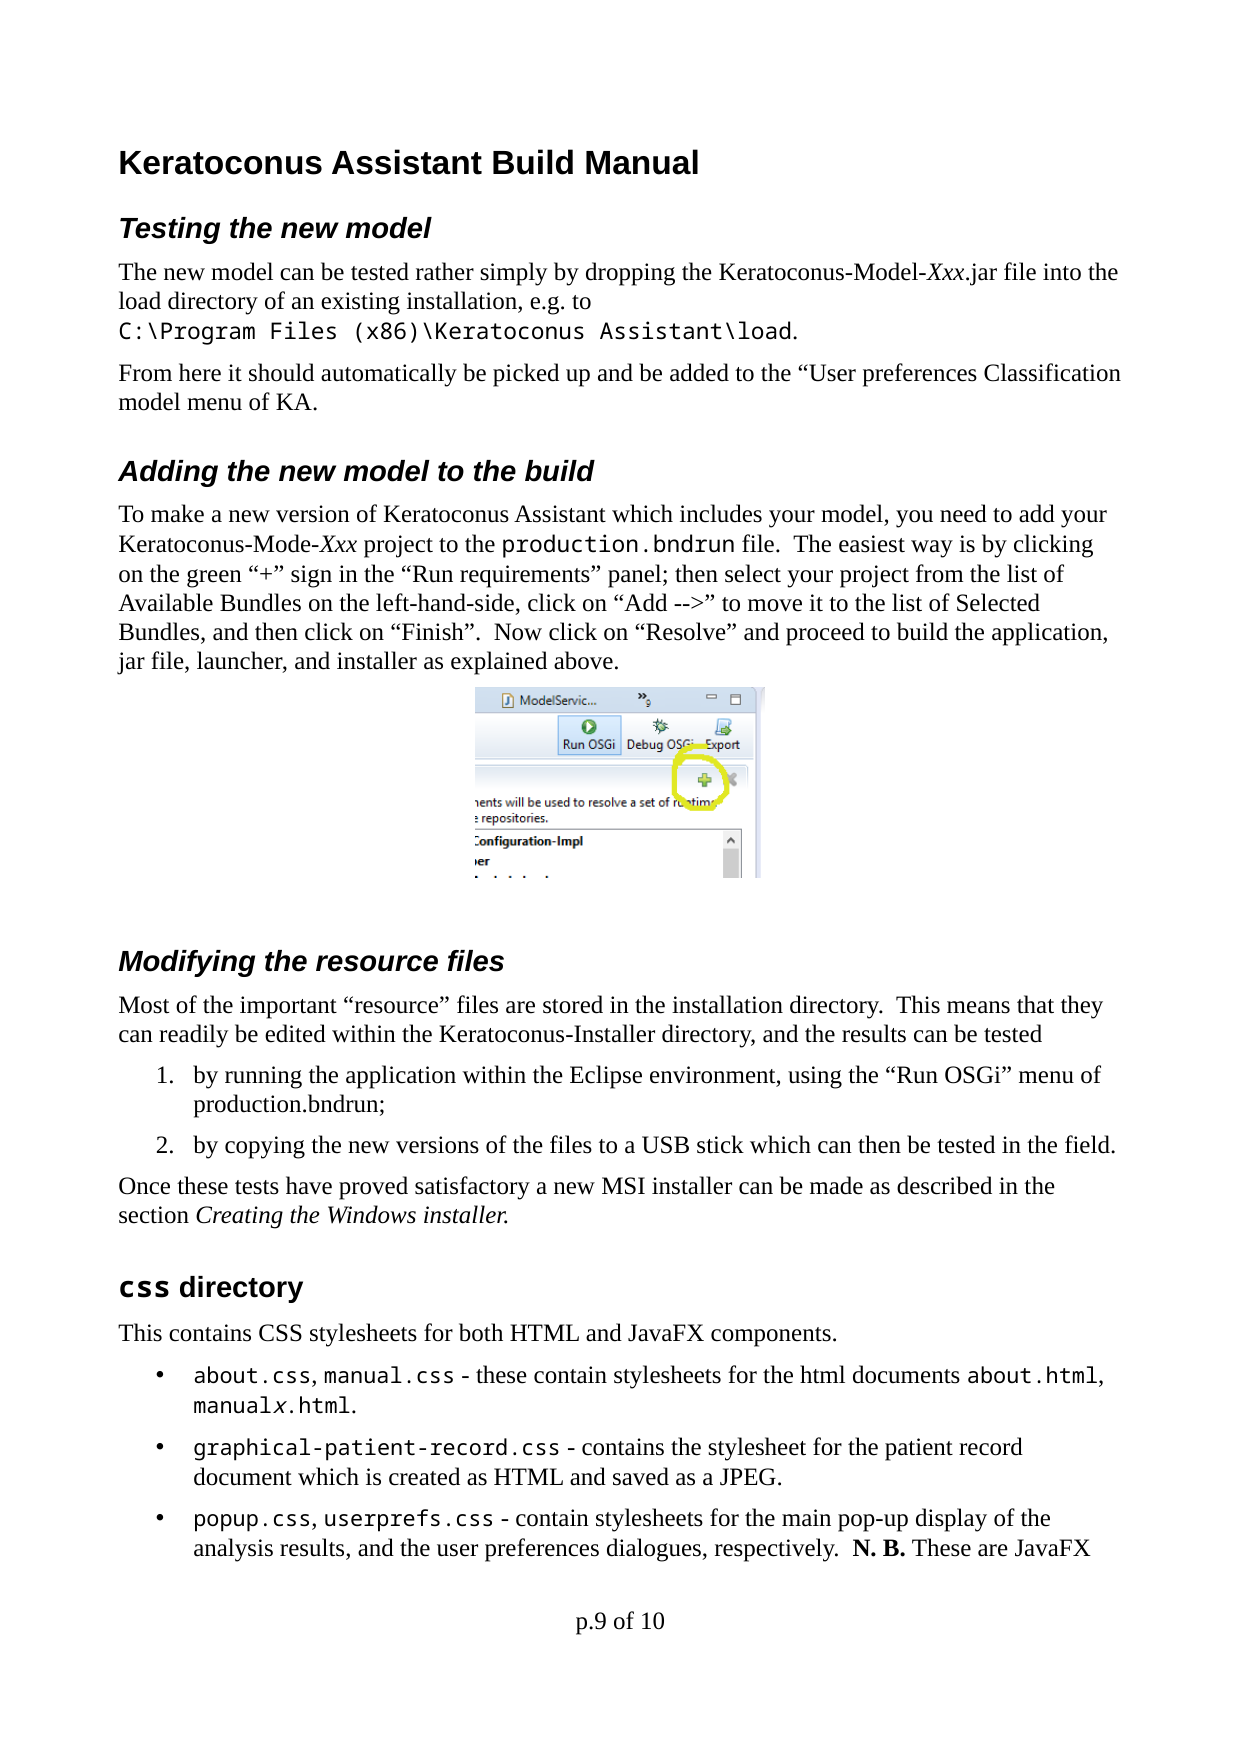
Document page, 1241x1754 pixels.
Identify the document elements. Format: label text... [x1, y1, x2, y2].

text The new model can be tested rather simply by dropping the Keratoconus-Model-Xxx.jar file into the load directory of an existing installation, e.g. to C:\Program Files (x86)\Keratoconus Assistant\load. [118, 257, 1122, 346]
subtitle Testing the new model [118, 211, 1122, 245]
picture [475, 687, 765, 878]
subtitle css directory [118, 1266, 1122, 1306]
text Once these tests have proved satisfactory a new MSI installer can be made as described in the section Creating the Windows installer. [118, 1171, 1122, 1229]
list by running the application within the Eclipse environment, using the “Run OSGi” menu of production.bndrun; [156, 1060, 1122, 1118]
list graphical-patient-record.css - contains the stylesheet for the patient record document which is created as HTML and saved as a JPEG. [156, 1432, 1122, 1490]
list by copying the new versions of the files to a USB stick which can then be tested in the field. [156, 1130, 1122, 1159]
text From here it should automatically be picked up and be added to the “User preferences Classification model menu of KA. [118, 358, 1122, 416]
text Most of the important “resource” files are stored in the installation directory. This means that they can readily be edited within the Keratoconus-Installer directory, and the results can be tested [118, 990, 1122, 1048]
list about.css, manual.css - these contain stylesheets for the html documents about.html, manualx.html. [156, 1360, 1122, 1419]
list popup.css, userprefs.css - contain stylesheets for the main pop-up display of the analysis results, and the user preferences dialogues, respectively. N. B. These are JavaFX [156, 1503, 1122, 1561]
subtitle Adding the new model to the build [118, 453, 1122, 487]
text To make a new version of Keratoconus Assistant which includes your model, you need to add your Keratoconus-Mode-Xxx project to the production.bndrun file. The easiest way is by clicking on the green “+” sign in the “Run requirements” panel; then select your project from the list of Available Bundles on the left-hand-side, click on “Add -->” to move it to the list of Selected Bundles, and then click on “Finish”. Now click on “Resolve” and proceed to build the application, jar file, launcher, and installer as explained above. [118, 499, 1122, 674]
subtitle Modifying the resource files [118, 944, 1122, 978]
text This contains CSS stylesheets for both HTML and JavaFX components. [118, 1318, 1122, 1347]
